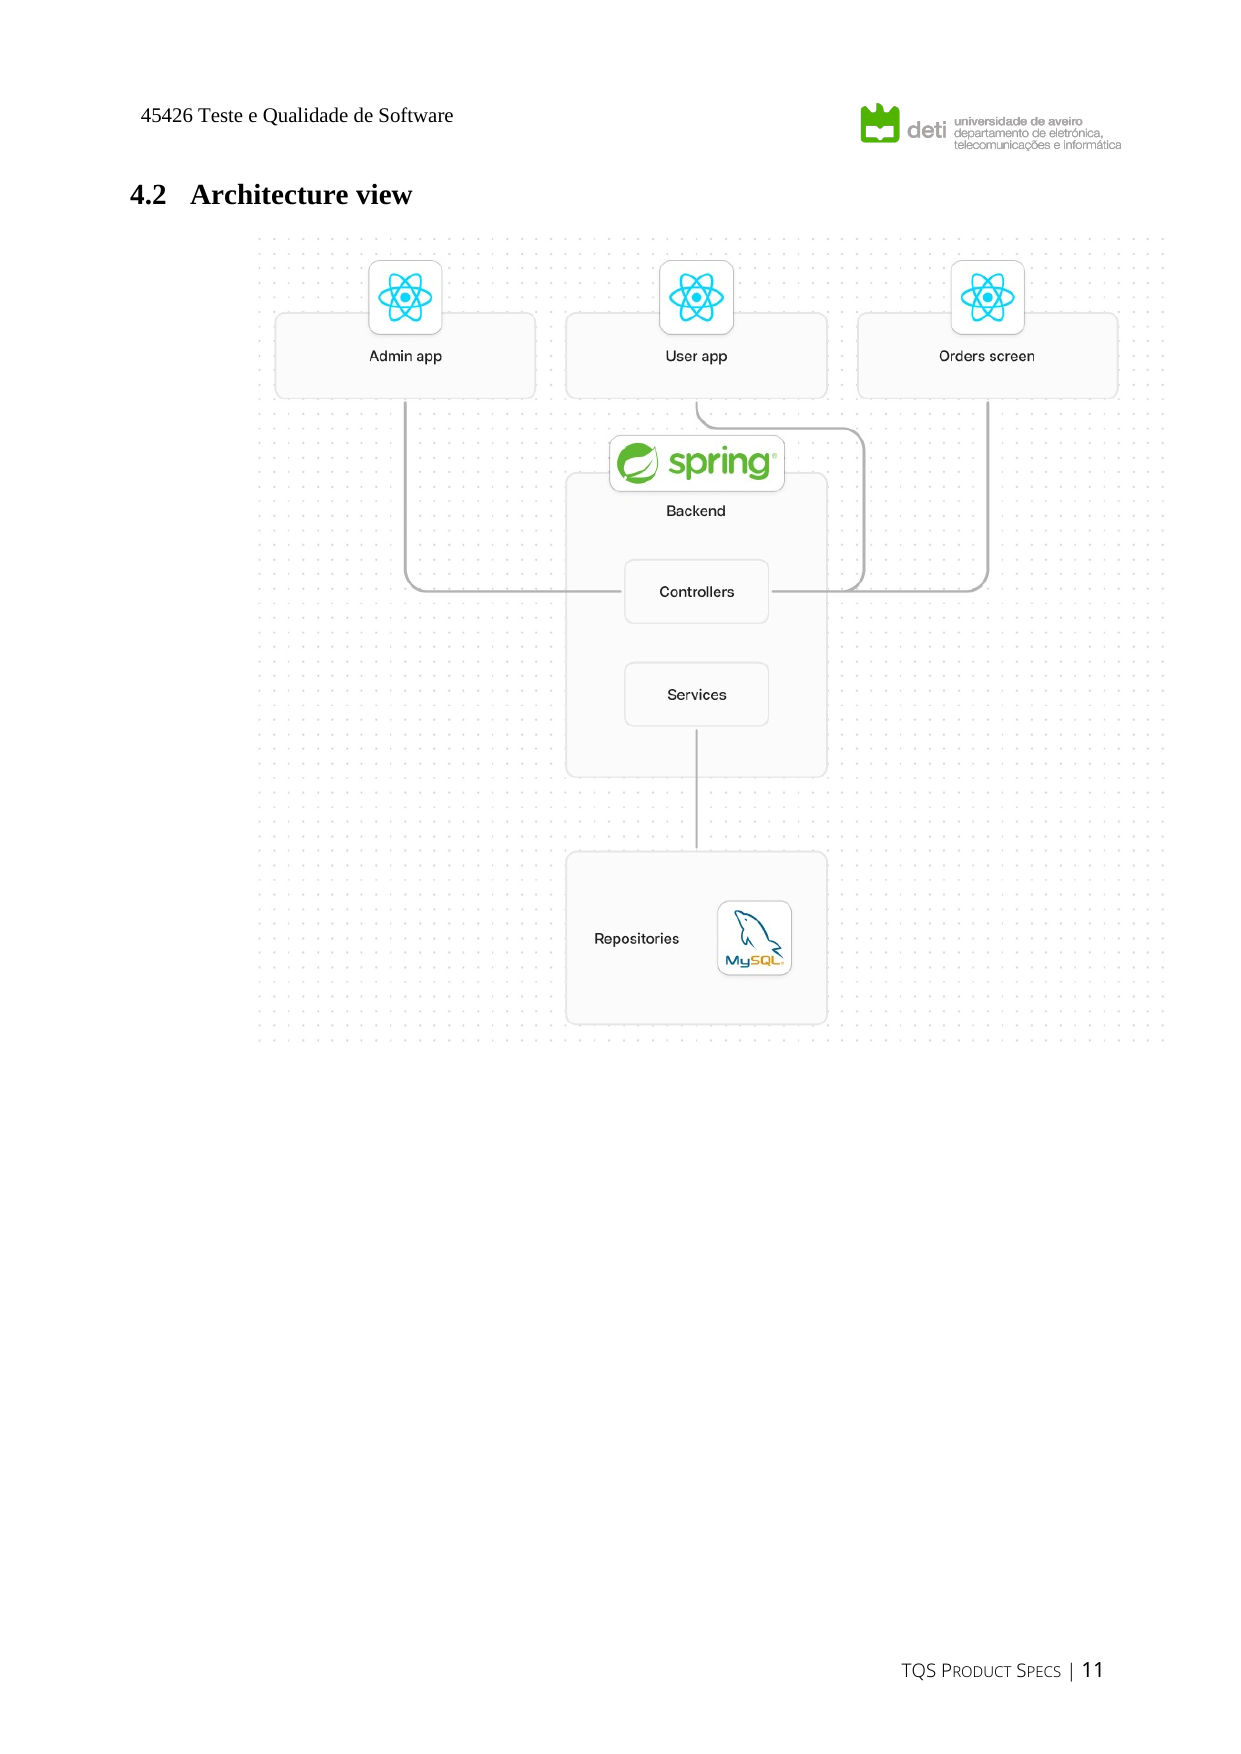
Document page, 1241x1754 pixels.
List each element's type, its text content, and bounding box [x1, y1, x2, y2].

picture [860, 103, 1122, 152]
picture [248, 235, 1166, 1043]
subtitle Architecture view [130, 181, 1134, 211]
